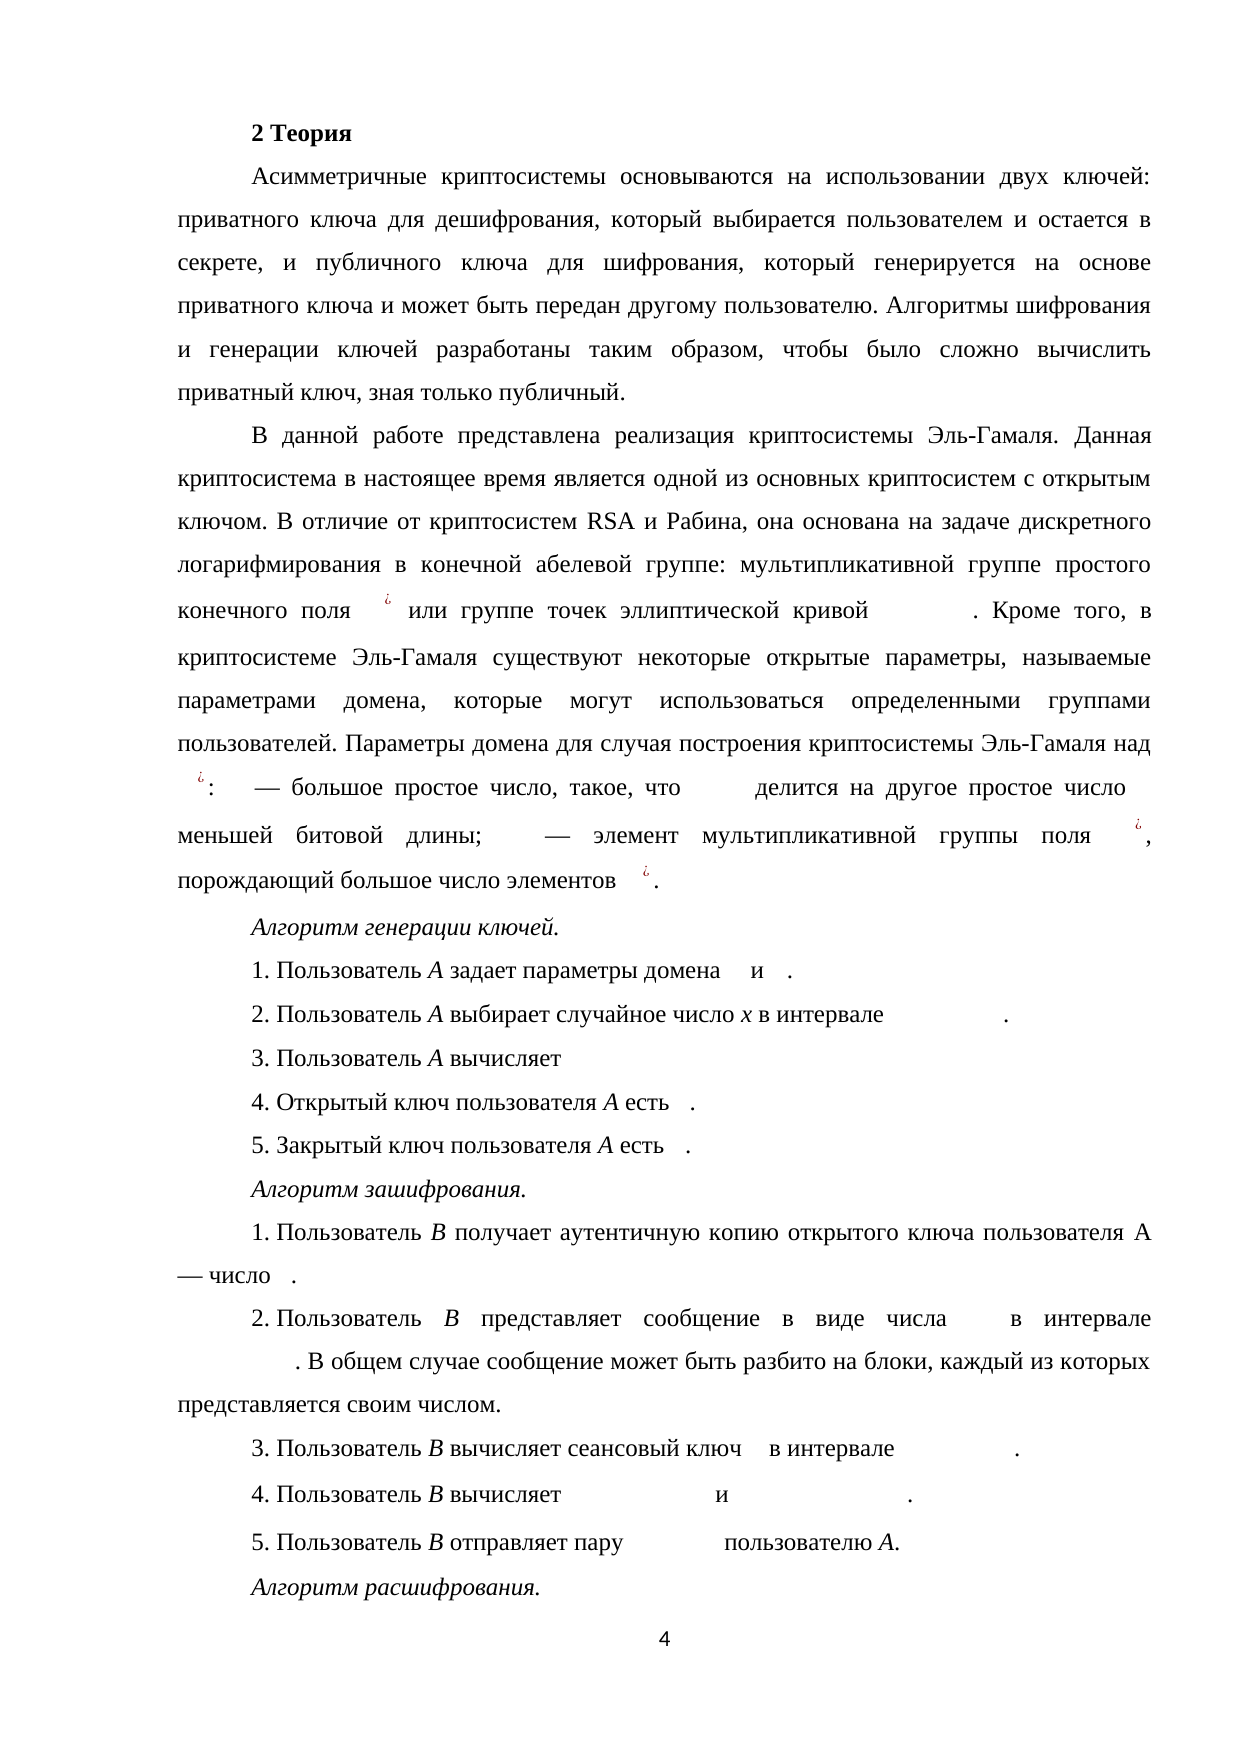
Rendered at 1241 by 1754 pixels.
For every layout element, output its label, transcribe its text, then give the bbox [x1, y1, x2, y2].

text 3. Пользователь B вычисляет сеансовый ключ в интервале . [177, 1433, 1152, 1461]
text 5. Закрытый ключ пользователя A есть . [177, 1131, 1152, 1159]
text 5. Пользователь B отправляет пару пользователю A. [177, 1525, 1152, 1557]
text 3. Пользователь A вычисляет [177, 1042, 1152, 1073]
text 1. Пользователь B получает аутентичную копию открытого ключа пользователя A — число . [177, 1217, 1152, 1289]
text 4. Пользователь B вычисляет и . [177, 1476, 1152, 1511]
text Алгоритм генерации ключей. [177, 912, 1152, 941]
text Алгоритм зашифрования. [177, 1174, 1152, 1202]
text Алгоритм расшифрования. [177, 1572, 1152, 1601]
subtitle 2 Теория [177, 118, 1152, 147]
text Асимметричные криптосистемы основываются на использовании двух ключей: приватного ключа для дешифрования, который выбирается пользователем и остается в секрете, и публичного ключа для шифрования, который генерируется на основе приватного ключа и может быть передан другому пользователю. Алгоритмы шифрования и генерации ключей разработаны таким образом, чтобы было сложно вычислить приватный ключ, зная только публичный. [177, 161, 1152, 406]
text В данной работе представлена реализация криптосистемы Эль-Гамаля. Данная криптосистема в настоящее время является одной из основных криптосистем с открытым ключом. В отличие от криптосистем RSA и Рабина, она основана на задаче дискретного логарифмирования в конечной абелевой группе: мультипликативной группе простого конечного поля или группе точек эллиптической кривой . Кроме того, в криптосистеме Эль-Гамаля существуют некоторые открытые параметры, называемые параметрами домена, которые могут использоваться определенными группами пользователей. Параметры домена для случая построения криптосистемы Эль-Гамаля над : — большое простое число, такое, что делится на другое простое число меньшей битовой длины; — элемент мультипликативной группы поля , порождающий большое число элементов . [177, 420, 1152, 898]
text 4. Открытый ключ пользователя A есть . [177, 1087, 1152, 1116]
text 1. Пользователь A задает параметры домена и . [177, 956, 1152, 984]
text 2. Пользователь B представляет сообщение в виде числа в интервале . В общем случае сообщение может быть разбито на блоки, каждый из которых представляется своим числом. [177, 1303, 1152, 1418]
text 2. Пользователь A выбирает случайное число x в интервале . [177, 999, 1152, 1027]
